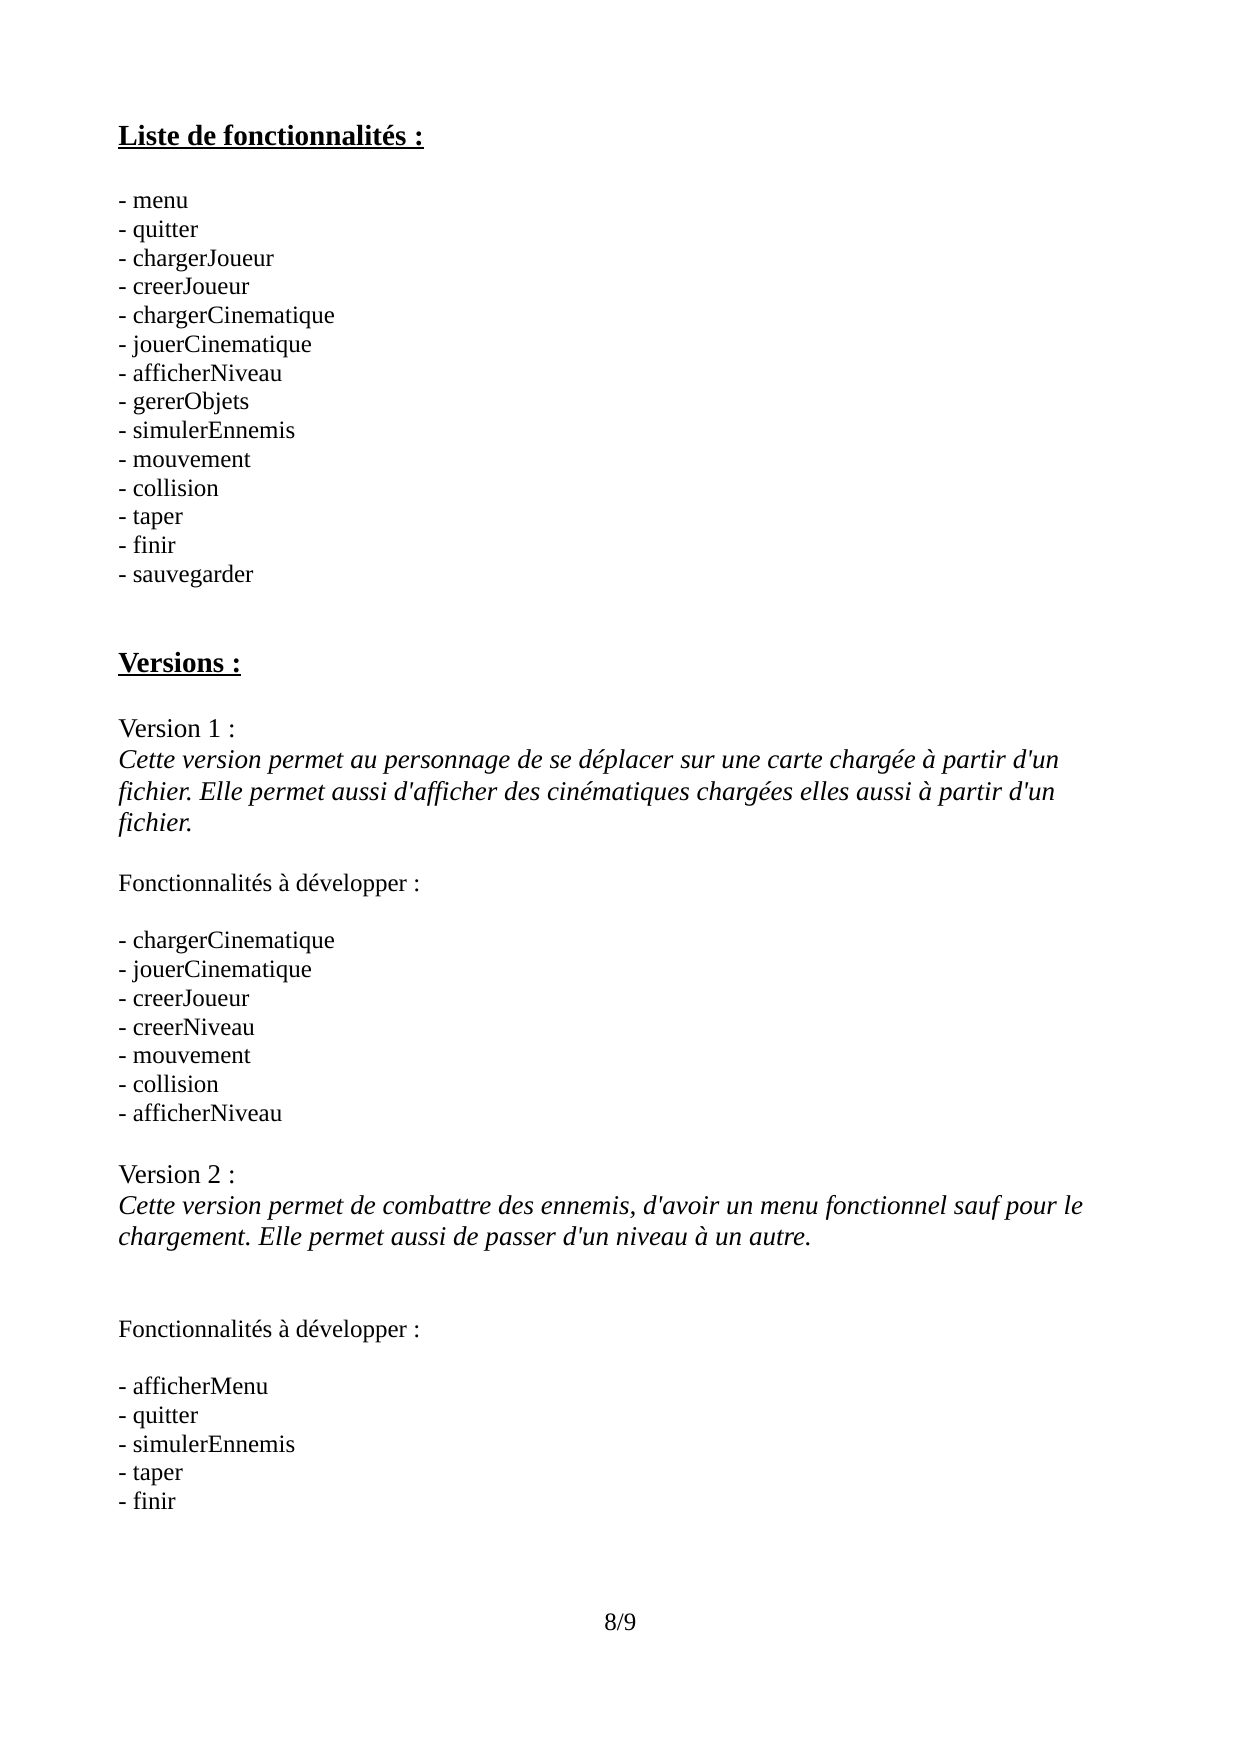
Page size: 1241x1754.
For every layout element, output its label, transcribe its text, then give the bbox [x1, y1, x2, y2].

list Cette version permet de combattre des ennemis, d'avoir un menu fonctionnel sauf pour le chargement. Elle permet aussi de passer d'un niveau à un autre. [118, 1189, 1122, 1251]
list Version 2 : [118, 1158, 1122, 1189]
list - taper [118, 501, 1122, 530]
list - afficherNiveau [118, 358, 1122, 386]
text Versions : [118, 645, 1122, 679]
list - mouvement [118, 444, 1122, 473]
list - afficherMenu [81, 1371, 1122, 1400]
list - afficherNiveau [118, 1098, 1122, 1127]
list - chargerJoueur [118, 243, 1122, 271]
list - collision [118, 1069, 1122, 1098]
text Cette version permet au personnage de se déplacer sur une carte chargée à partir d'un fichier. Elle permet aussi d'afficher des cinématiques chargées elles aussi à partir d'un fichier. [118, 743, 1122, 837]
list - sauvegarder [118, 559, 1122, 588]
list - gererObjets [118, 386, 1122, 415]
list - creerJoueur [118, 271, 1122, 300]
list Fonctionnalités à développer : [81, 1314, 1122, 1342]
list - creerJoueur [118, 983, 1122, 1012]
text Liste de fonctionnalités : [118, 118, 1122, 152]
list - finir [118, 530, 1122, 559]
text Version 1 : [118, 712, 1122, 743]
list - chargerCinematique [118, 300, 1122, 329]
list - simulerEnnemis [81, 1429, 1122, 1457]
list - collision [118, 473, 1122, 501]
list - mouvement [118, 1041, 1122, 1069]
list - taper [81, 1457, 1122, 1486]
list - jouerCinematique [118, 954, 1122, 983]
list - quitter [81, 1400, 1122, 1429]
list - simulerEnnemis [118, 415, 1122, 444]
text Fonctionnalités à développer : [118, 868, 1122, 897]
list - jouerCinematique [118, 329, 1122, 358]
list - menu [118, 185, 1122, 214]
list - finir [81, 1486, 1122, 1515]
list - quitter [118, 214, 1122, 243]
list - chargerCinematique [118, 926, 1122, 954]
list - creerNiveau [118, 1012, 1122, 1041]
